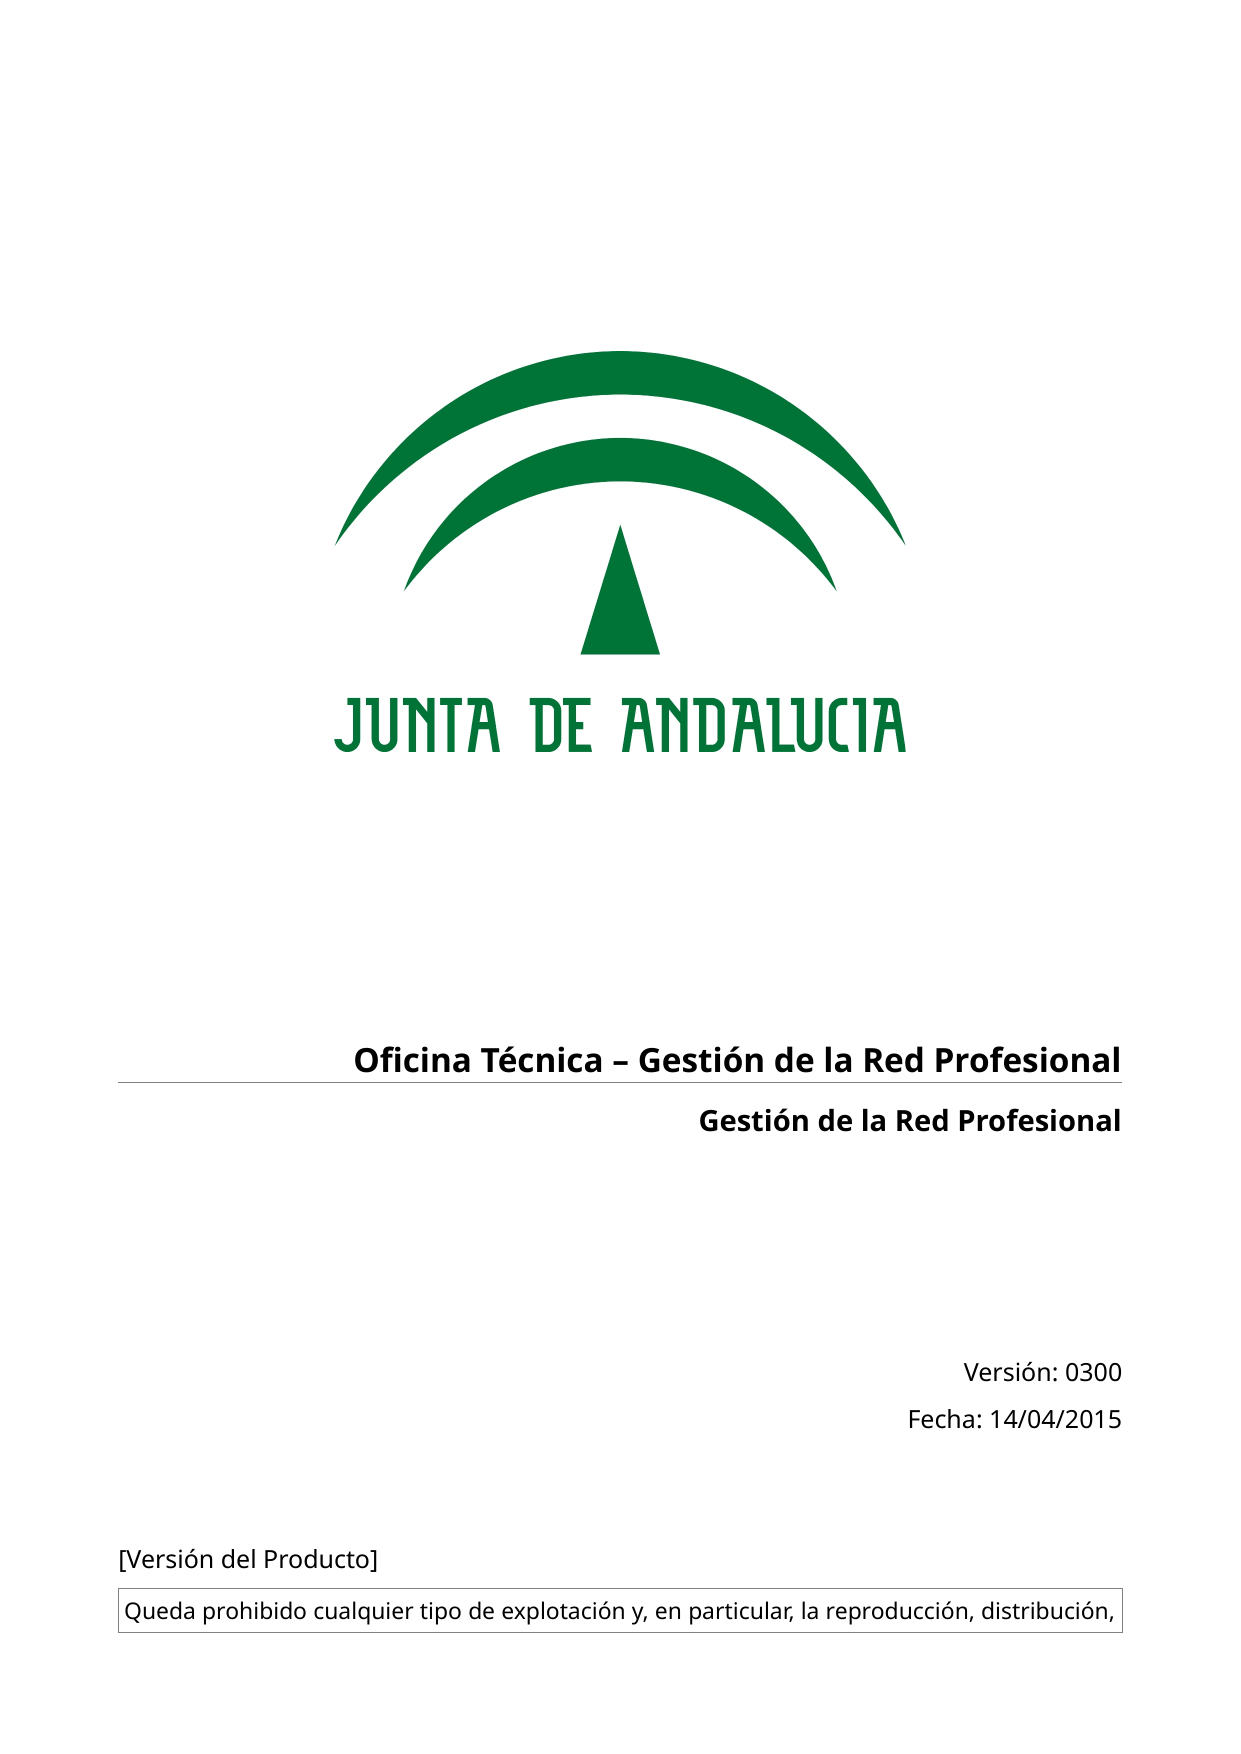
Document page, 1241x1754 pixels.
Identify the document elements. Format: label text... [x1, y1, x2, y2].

table_header Queda prohibido cualquier tipo de explotación y, en particular, la reproducción, distribución, [119, 1589, 1122, 1632]
text Oficina Técnica – Gestión de la Red Profesional [118, 1036, 1122, 1082]
picture [334, 351, 906, 752]
text [Versión del Producto] [118, 1541, 1122, 1575]
text Fecha: 14/04/2015 [118, 1402, 1122, 1436]
text Versión: 0300 [118, 1355, 1122, 1389]
title Gestión de la Red Profesional [118, 1101, 1122, 1140]
